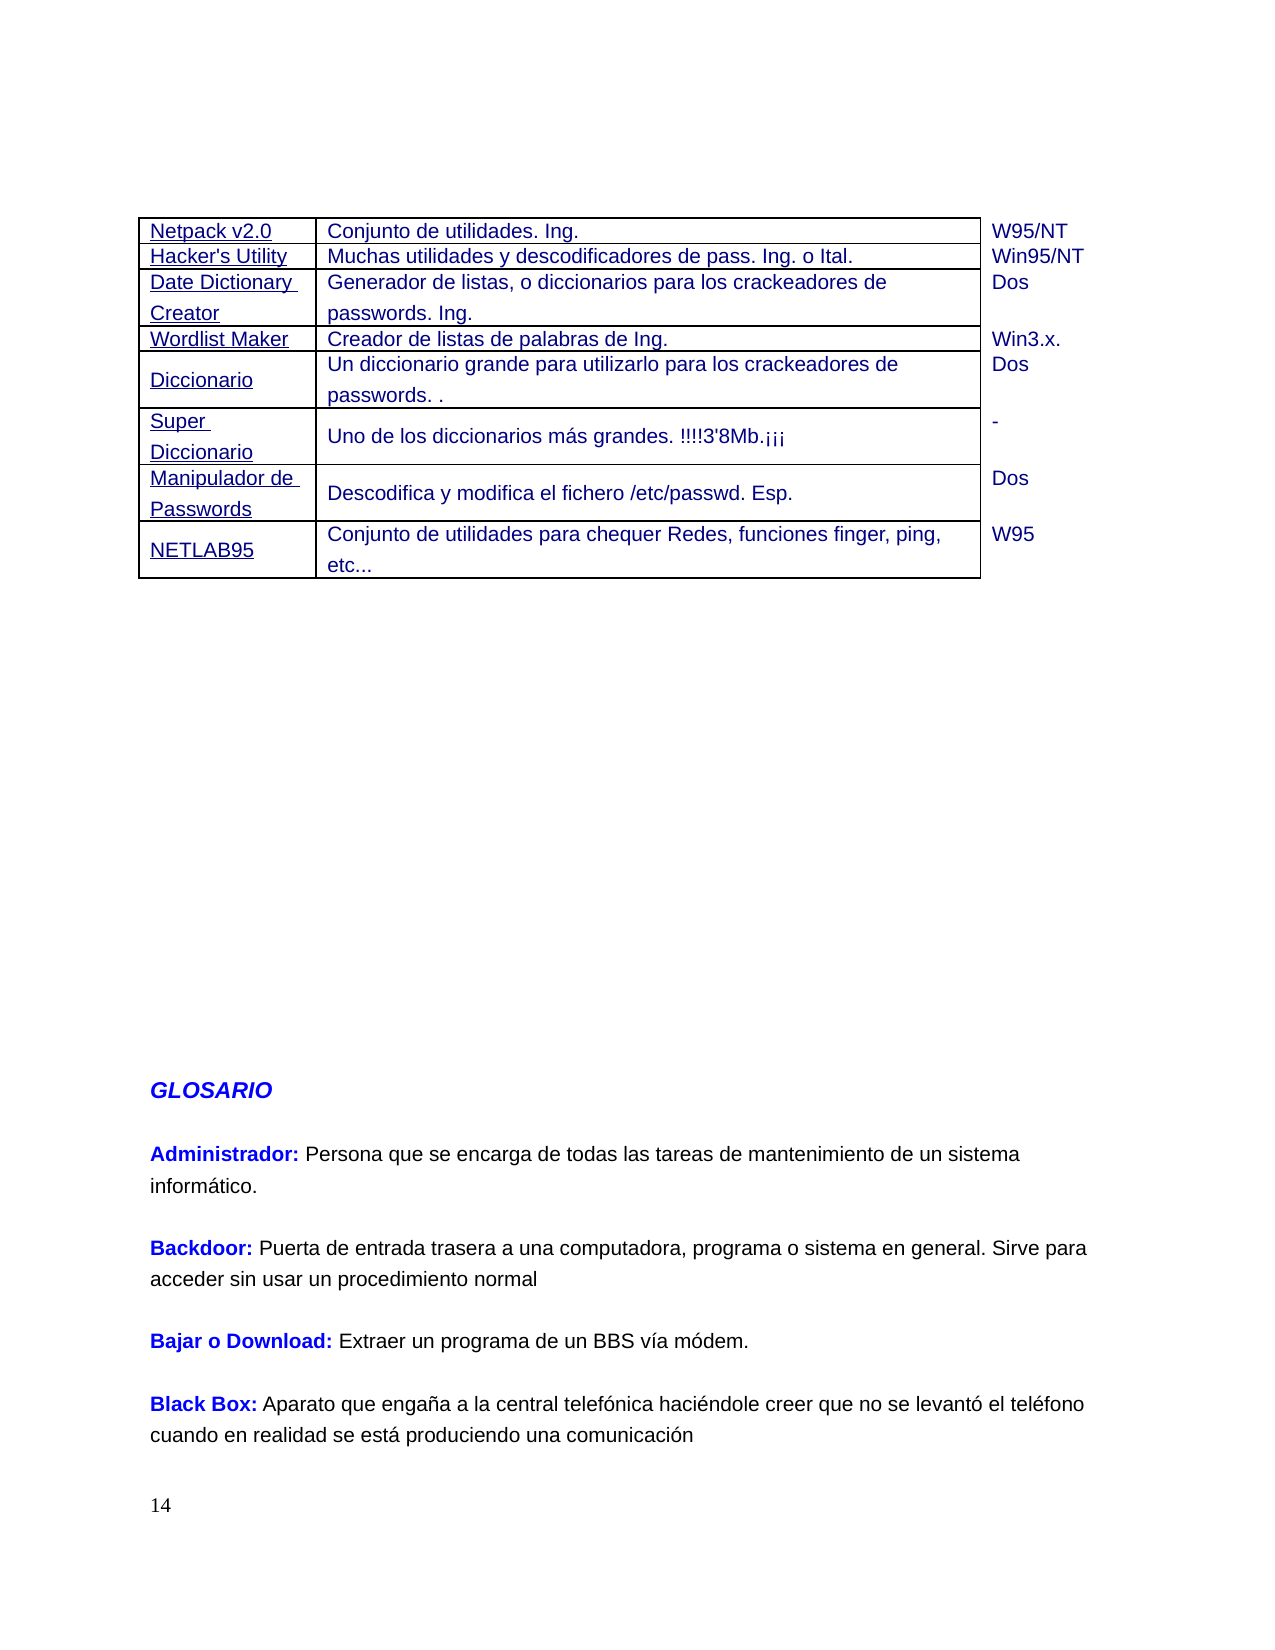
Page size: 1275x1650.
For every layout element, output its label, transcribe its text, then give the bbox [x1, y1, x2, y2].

table_cell NETLAB95 [140, 522, 315, 577]
table_cell Dos [981, 464, 1114, 520]
text Black Box: Aparato que engaña a la central telefónica haciéndole creer que no se levantó el teléfono cuando en realidad se está produciendo una comunicación [150, 1391, 1125, 1447]
table_cell Muchas utilidades y descodificadores de pass. Ing. o Ital. [317, 244, 980, 268]
text GLOSARIO [150, 1077, 1125, 1103]
table_cell Win95/NT [981, 243, 1114, 268]
table_cell W95/NT [981, 217, 1114, 243]
table_cell Dos [981, 268, 1114, 325]
table_cell Win3.x. [981, 325, 1114, 350]
table_cell Netpack v2.0 [140, 219, 315, 243]
table_cell Descodifica y modifica el fichero /etc/passwd. Esp. [317, 465, 980, 520]
table_cell Wordlist Maker [140, 327, 315, 350]
table_cell Date Dictionary Creator [140, 270, 315, 325]
table_cell Dos [981, 350, 1114, 407]
table_cell Conjunto de utilidades. Ing. [317, 219, 980, 243]
table_cell Creador de listas de palabras de Ing. [317, 327, 980, 350]
table_cell Uno de los diccionarios más grandes. !!!!3'8Mb.¡¡¡ [317, 409, 980, 464]
table_cell Hacker's Utility [140, 244, 315, 268]
text Backdoor: Puerta de entrada trasera a una computadora, programa o sistema en general. Sirve para acceder sin usar un procedimiento normal [150, 1236, 1125, 1291]
table_cell Conjunto de utilidades para chequer Redes, funciones finger, ping, etc... [317, 522, 980, 577]
text Bajar o Download: Extraer un programa de un BBS vía módem. [150, 1329, 1050, 1353]
text Administrador: Persona que se encarga de todas las tareas de mantenimiento de un sistema informático. [150, 1142, 1125, 1197]
table_cell Manipulador de Passwords [140, 465, 315, 520]
table_cell W95 [981, 520, 1114, 577]
table_cell Un diccionario grande para utilizarlo para los crackeadores de passwords. . [317, 352, 980, 407]
table_cell - [981, 407, 1114, 464]
table_cell Generador de listas, o diccionarios para los crackeadores de passwords. Ing. [317, 270, 980, 325]
table_cell Diccionario [140, 352, 315, 407]
table_cell Super Diccionario [140, 409, 315, 464]
